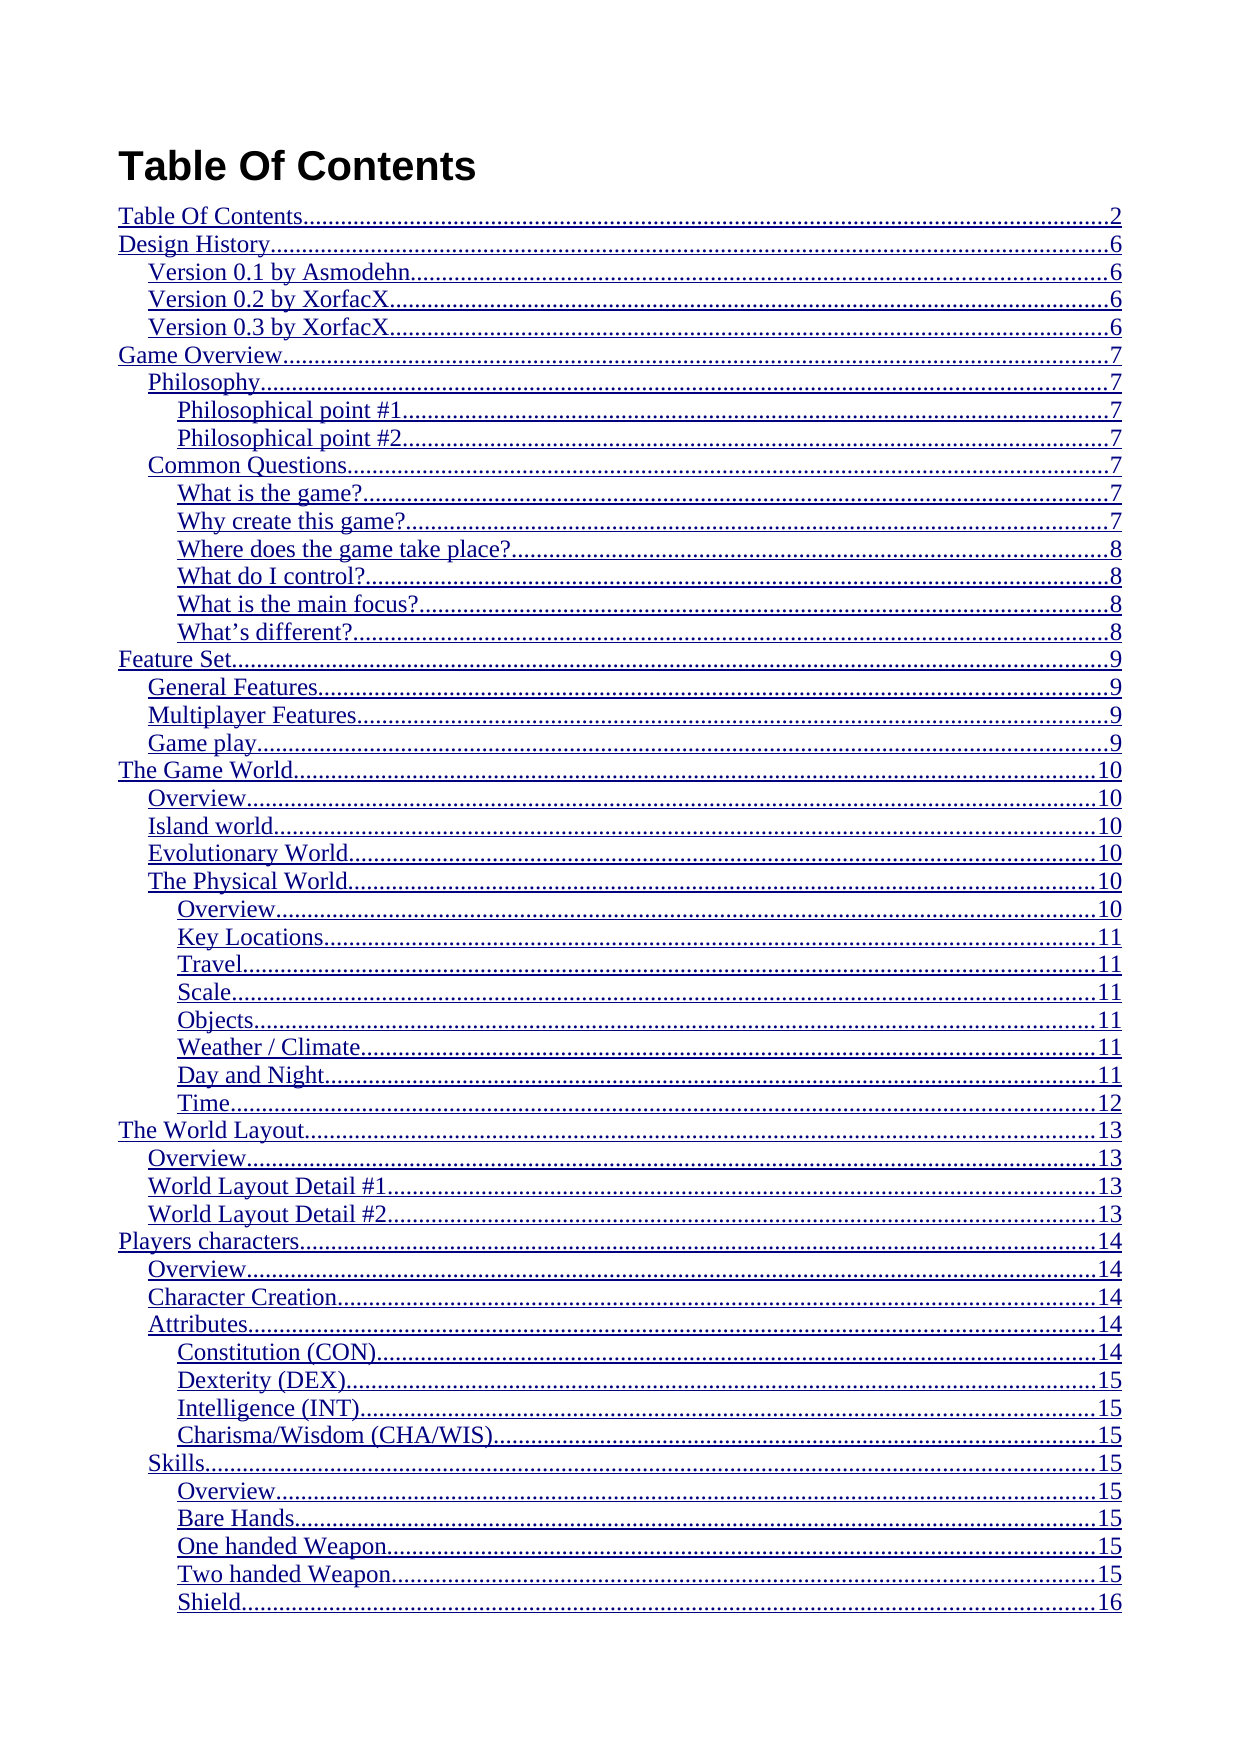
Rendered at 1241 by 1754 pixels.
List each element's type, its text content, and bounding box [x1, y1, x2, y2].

text World Layout Detail #1 13 [148, 1172, 1122, 1196]
text The Game World 10 [118, 756, 1122, 780]
text The Physical World 10 [148, 867, 1122, 891]
text Multiplayer Features 9 [148, 701, 1122, 725]
subtitle Table Of Contents [118, 143, 1122, 190]
text Day and Night 11 [177, 1061, 1122, 1085]
text What is the game? 7 [177, 479, 1122, 503]
text Philosophical point #1 7 [177, 396, 1122, 420]
text Design History 6 [118, 230, 1122, 254]
text What do I control? 8 [177, 562, 1122, 586]
text Philosophy 7 [148, 368, 1122, 392]
text Feature Set 9 [118, 646, 1122, 669]
text Island world 10 [148, 812, 1122, 836]
text Overview 10 [148, 784, 1122, 808]
text Scale 11 [177, 978, 1122, 1002]
text Time 12 [177, 1089, 1122, 1113]
text Overview 13 [148, 1144, 1122, 1168]
text Game play 9 [148, 729, 1122, 753]
text Skills 15 [148, 1449, 1122, 1473]
text Evolutionary World 10 [148, 839, 1122, 863]
text World Layout Detail #2 13 [148, 1200, 1122, 1224]
text Common Questions 7 [148, 452, 1122, 476]
text Philosophical point #2 7 [177, 424, 1122, 448]
text Overview 14 [148, 1255, 1122, 1279]
text Charisma/Wisdom (CHA/WIS) 15 [177, 1421, 1122, 1445]
text Travel 11 [177, 950, 1122, 974]
text What’s different? 8 [177, 618, 1122, 642]
text Overview 10 [177, 895, 1122, 919]
text Weather / Climate 11 [177, 1033, 1122, 1057]
text Character Creation 14 [148, 1283, 1122, 1307]
text Why create this game? 7 [177, 507, 1122, 531]
text General Features 9 [148, 673, 1122, 697]
text Players characters 14 [118, 1227, 1122, 1251]
text Intelligence (INT) 15 [177, 1394, 1122, 1418]
text Attributes 14 [148, 1311, 1122, 1334]
text Table Of Contents 2 [118, 202, 1122, 226]
text Bare Hands 15 [177, 1504, 1122, 1528]
text Version 0.3 by XorfacX 6 [148, 313, 1122, 337]
text The World Layout 13 [118, 1117, 1122, 1141]
text Dexterity (DEX) 15 [177, 1366, 1122, 1390]
text What is the main focus? 8 [177, 590, 1122, 614]
text Key Locations 11 [177, 923, 1122, 947]
text Version 0.1 by Asmodehn 6 [148, 258, 1122, 282]
text Constitution (CON) 14 [177, 1338, 1122, 1362]
text Objects 11 [177, 1006, 1122, 1030]
text Where does the game take place? 8 [177, 535, 1122, 559]
text Version 0.2 by XorfacX 6 [148, 285, 1122, 309]
text Game Overview 7 [118, 341, 1122, 365]
text Two handed Weapon 15 [177, 1560, 1122, 1584]
text One handed Weapon 15 [177, 1532, 1122, 1556]
text Shield 16 [177, 1588, 1122, 1612]
text Overview 15 [177, 1477, 1122, 1501]
